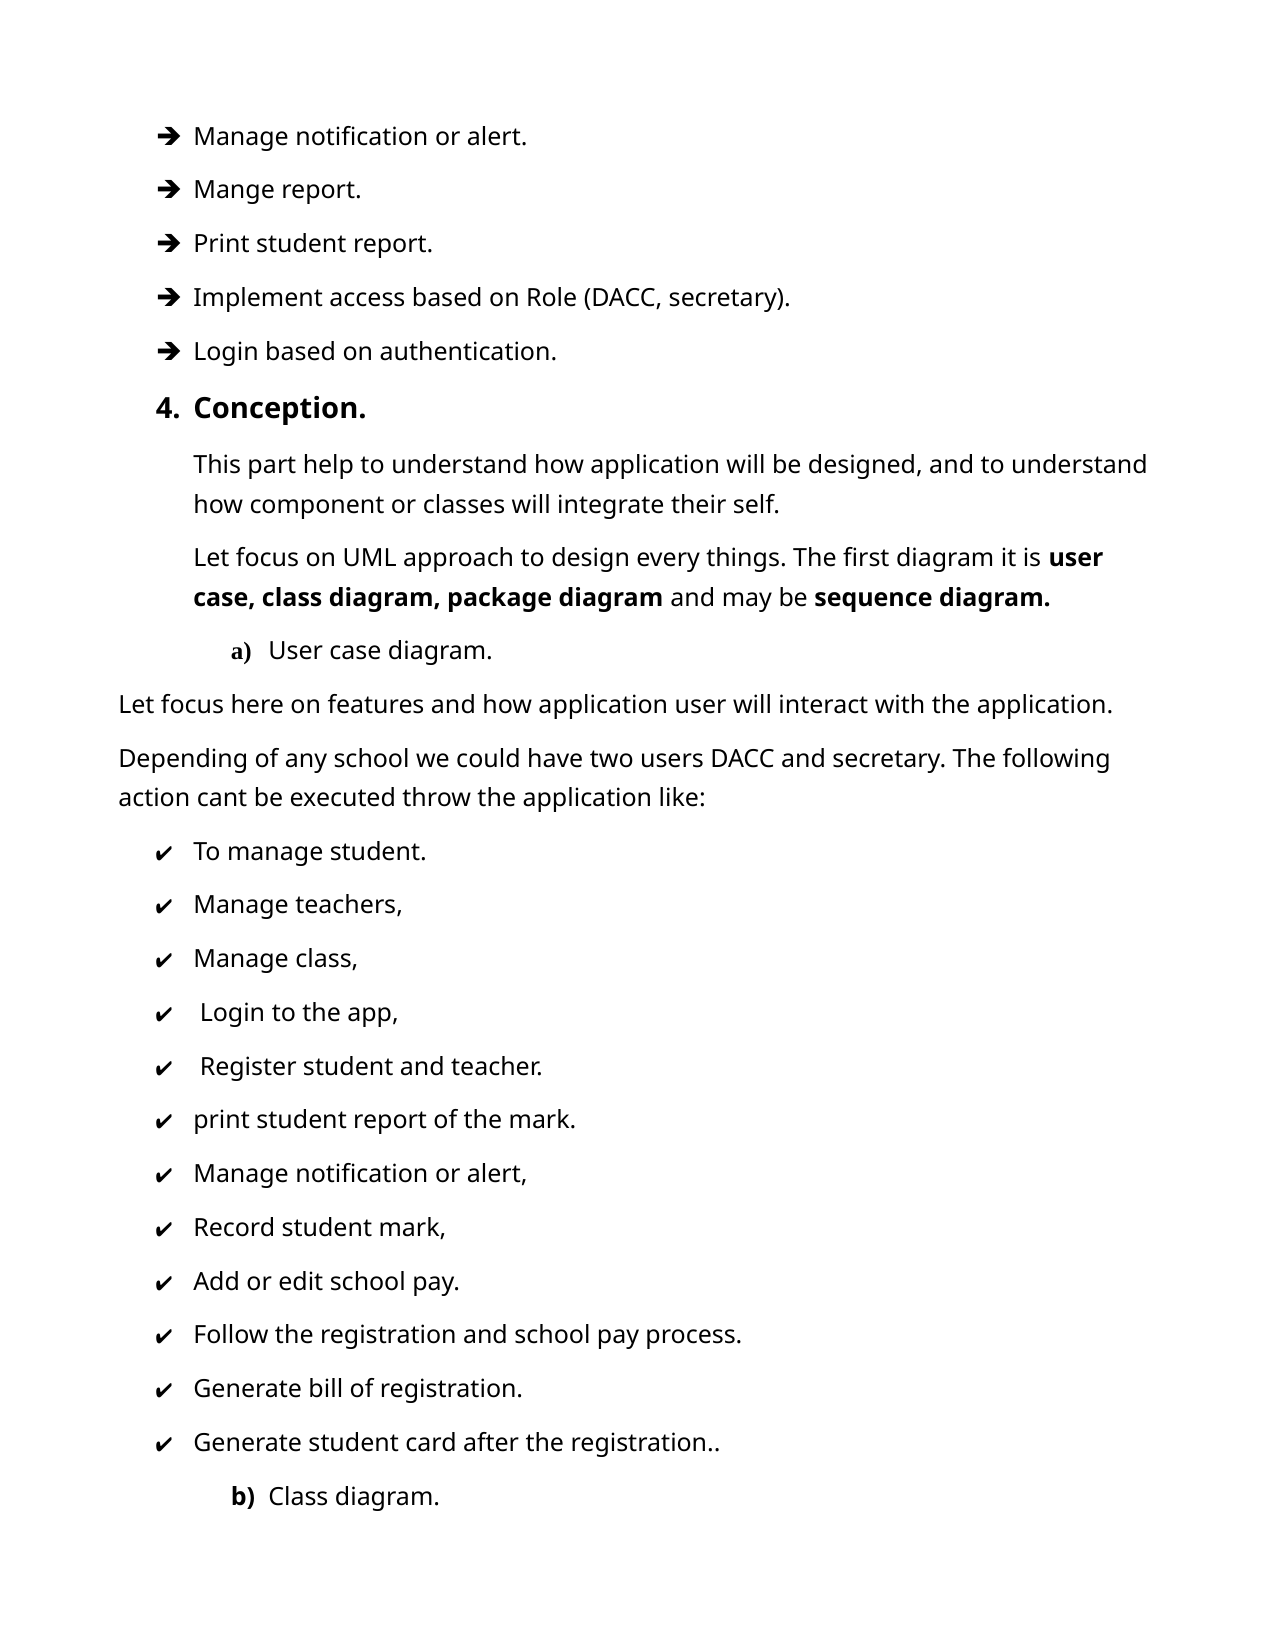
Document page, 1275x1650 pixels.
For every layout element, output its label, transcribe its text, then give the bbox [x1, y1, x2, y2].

list Mange report. [156, 172, 1157, 206]
list Conception. [156, 387, 1157, 427]
list Register student and teacher. [156, 1048, 1157, 1082]
list Generate bill of registration. [156, 1371, 1157, 1405]
list To manage student. [156, 833, 1157, 867]
list Class diagram. [231, 1478, 1157, 1512]
list Let focus on UML approach to design every things. The first diagram it is user case, class diagram, package diagram and may be sequence diagram. [156, 540, 1157, 613]
list Login based on authentication. [156, 333, 1157, 367]
list Manage teachers, [156, 887, 1157, 921]
list Follow the registration and school pay process. [156, 1317, 1157, 1351]
list This part help to understand how application will be designed, and to understand how component or classes will integrate their self. [156, 447, 1157, 520]
list Implement access based on Role (DACC, secretary). [156, 279, 1157, 313]
list Record student mark, [156, 1209, 1157, 1244]
list Manage notification or alert, [156, 1156, 1157, 1190]
list Add or edit school pay. [156, 1263, 1157, 1297]
text Depending of any school we could have two users DACC and secretary. The following action cant be executed throw the application like: [118, 740, 1157, 814]
list User case diagram. [231, 633, 1157, 667]
list Print student report. [156, 226, 1157, 260]
text Let focus here on features and how application user will interact with the application. [118, 687, 1157, 721]
list Manage class, [156, 941, 1157, 975]
list Manage notification or alert. [156, 118, 1157, 152]
list print student report of the mark. [156, 1102, 1157, 1136]
list Login to the app, [156, 994, 1157, 1029]
list Generate student card after the registration.. [156, 1424, 1157, 1459]
